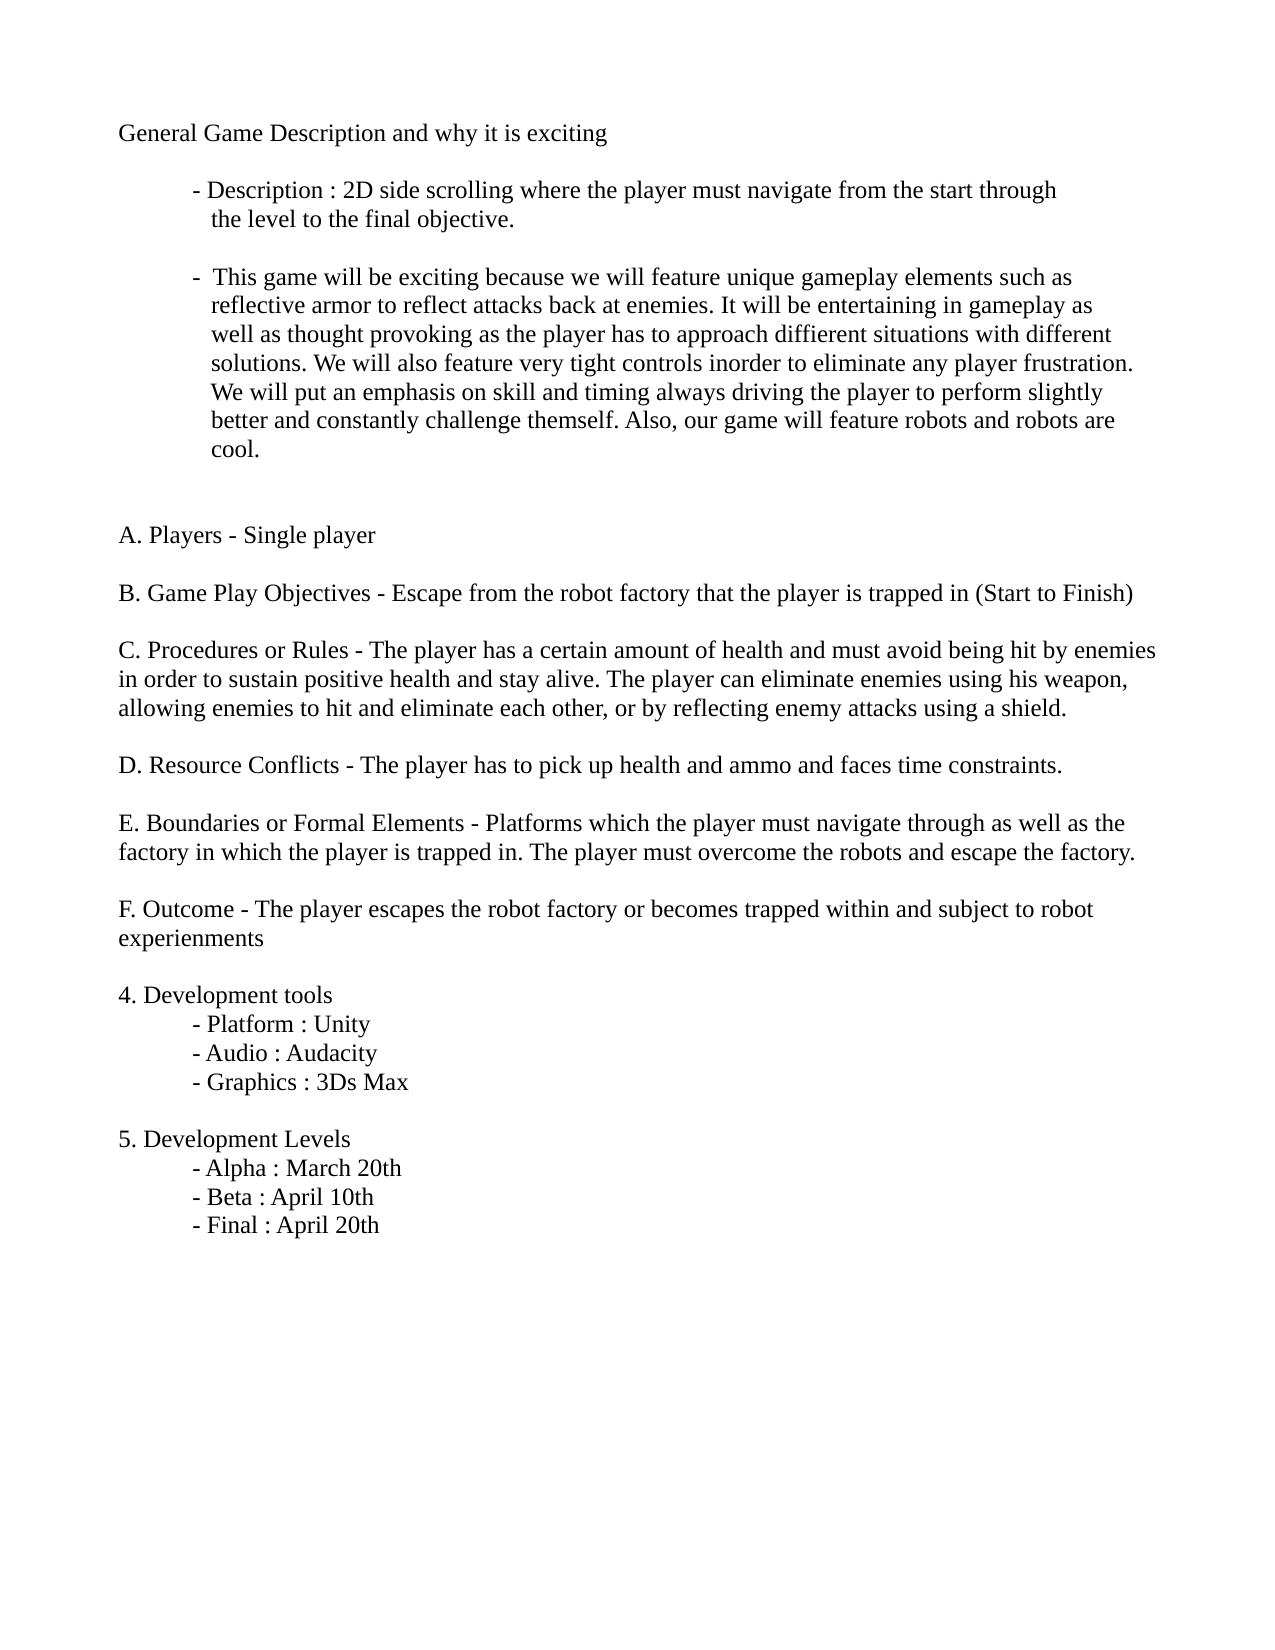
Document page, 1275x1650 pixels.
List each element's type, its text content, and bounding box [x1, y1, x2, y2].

text well as thought provoking as the player has to approach diffierent situations with different [118, 319, 1157, 348]
text 5. Development Levels [118, 1124, 1157, 1153]
text better and constantly challenge themself. Also, our game will feature robots and robots are [118, 406, 1157, 434]
text - Description : 2D side scrolling where the player must navigate from the start through [118, 176, 1157, 204]
text - This game will be exciting because we will feature unique gameplay elements such as [118, 262, 1157, 291]
text General Game Description and why it is exciting [118, 118, 1157, 147]
text - Beta : April 10th [118, 1182, 1157, 1211]
text the level to the final objective. [118, 204, 1157, 233]
text - Audio : Audacity [118, 1038, 1157, 1067]
text B. Game Play Objectives - Escape from the robot factory that the player is trapped in (Start to Finish) [118, 578, 1157, 607]
text F. Outcome - The player escapes the robot factory or becomes trapped within and subject to robot experienments [118, 894, 1157, 952]
text C. Procedures or Rules - The player has a certain amount of health and must avoid being hit by enemies in order to sustain positive health and stay alive. The player can eliminate enemies using his weapon, allowing enemies to hit and eliminate each other, or by reflecting enemy attacks using a shield. [118, 636, 1157, 722]
text reflective armor to reflect attacks back at enemies. It will be entertaining in gameplay as [118, 291, 1157, 319]
text A. Players - Single player [118, 521, 1157, 549]
text cool. [118, 434, 1157, 463]
text 4. Development tools [118, 981, 1157, 1009]
text D. Resource Conflicts - The player has to pick up health and ammo and faces time constraints. [118, 751, 1157, 779]
text - Alpha : March 20th [118, 1153, 1157, 1182]
text - Platform : Unity [118, 1009, 1157, 1038]
text We will put an emphasis on skill and timing always driving the player to perform slightly [118, 377, 1157, 406]
text - Final : April 20th [118, 1211, 1157, 1239]
text solutions. We will also feature very tight controls inorder to eliminate any player frustration. [118, 348, 1157, 377]
text - Graphics : 3Ds Max [118, 1067, 1157, 1096]
text E. Boundaries or Formal Elements - Platforms which the player must navigate through as well as the factory in which the player is trapped in. The player must overcome the robots and escape the factory. [118, 808, 1157, 866]
